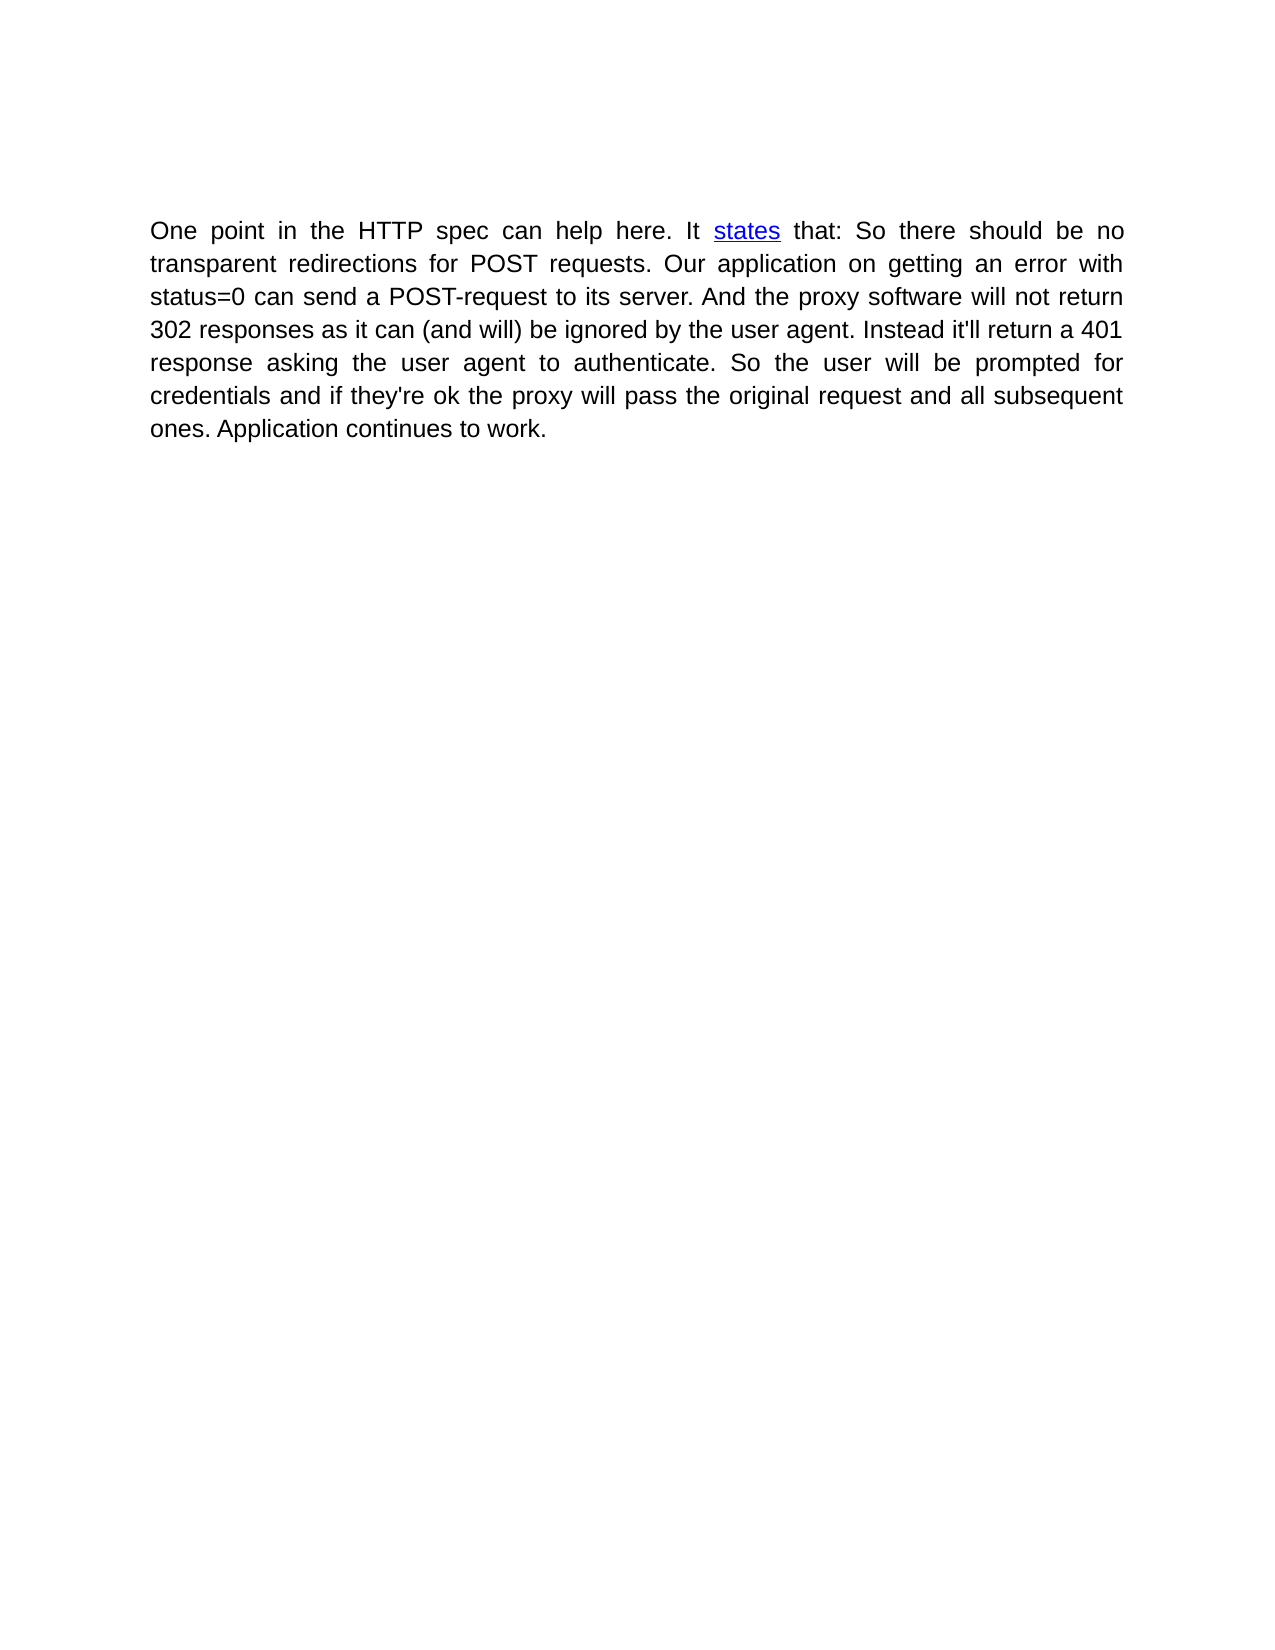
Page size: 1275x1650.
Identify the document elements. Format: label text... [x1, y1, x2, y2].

text One point in the HTTP spec can help here. It states that: So there should be no transparent redirections for POST requests. Our application on getting an error with status=0 can send a POST-request to its server. And the proxy software will not return 302 responses as it can (and will) be ignored by the user agent. Instead it'll return a 401 response asking the user agent to authenticate. So the user will be prompted for credentials and if they're ok the proxy will pass the original request and all subsequent ones. Application continues to work. [150, 150, 1125, 443]
